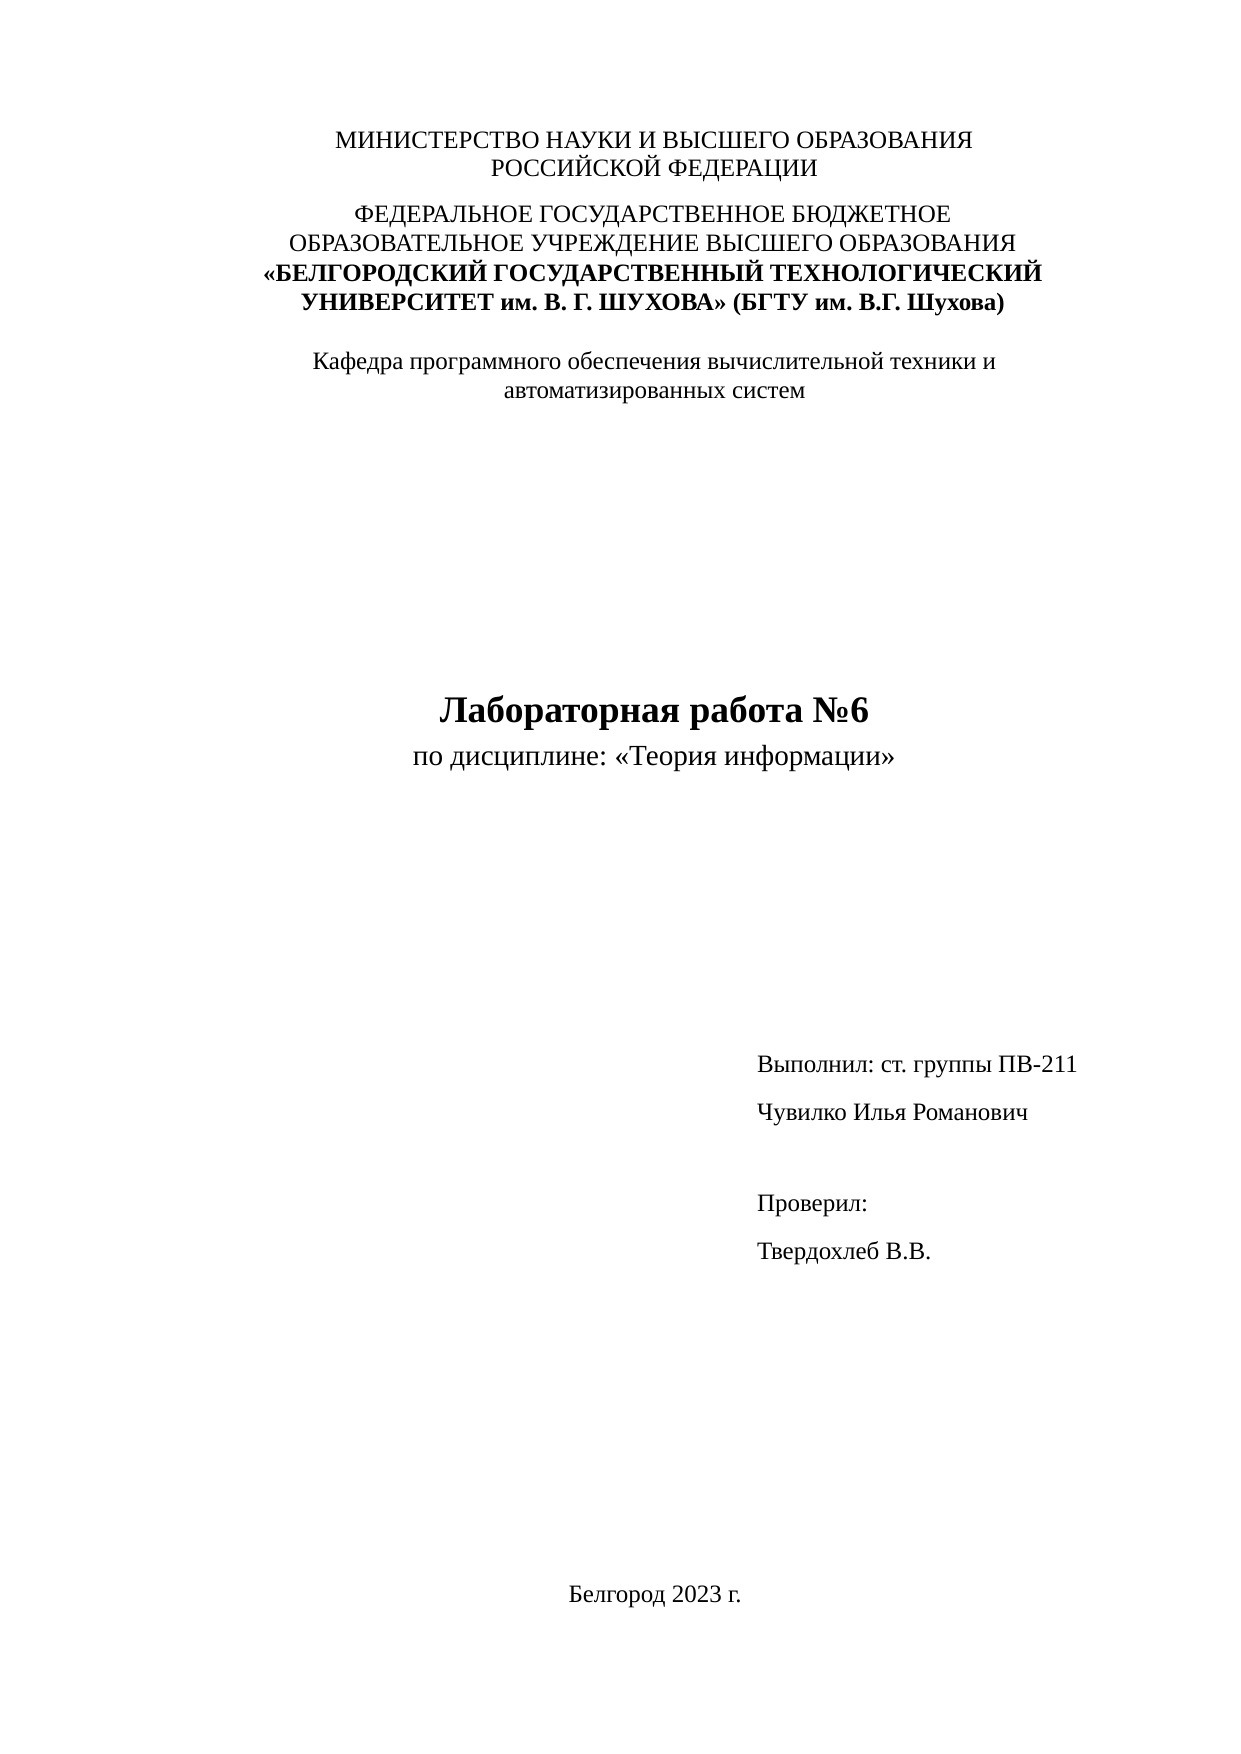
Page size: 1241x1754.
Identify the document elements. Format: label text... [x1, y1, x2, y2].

text Проверил: [757, 1184, 1122, 1218]
text Кафедра программного обеспечения вычислительной техники и автоматизированных систем [239, 347, 1070, 403]
text Выполнил: ст. группы ПВ-211 [757, 1049, 1122, 1078]
text ФЕДЕРАЛЬНОЕ ГОСУДАРСТВЕННОЕ БЮДЖЕТНОЕ ОБРАЗОВАТЕЛЬНОЕ УЧРЕЖДЕНИЕ ВЫСШЕГО ОБРАЗОВАНИЯ [235, 199, 1070, 257]
text Твердохлеб В.В. [757, 1232, 1122, 1266]
text МИНИСТЕРСТВО НАУКИ И ВЫСШЕГО ОБРАЗОВАНИЯ РОССИЙСКОЙ ФЕДЕРАЦИИ [293, 126, 1016, 182]
text Чувилко Илья Романович [757, 1097, 1122, 1125]
text Лабораторная работа №6 по дисциплине: «Теория информации» [293, 688, 1016, 774]
text Белгород 2023 г. [293, 1579, 1017, 1608]
text «БЕЛГОРОДСКИЙ ГОСУДАРСТВЕННЫЙ ТЕХНОЛОГИЧЕСКИЙ УНИВЕРСИТЕТ им. В. Г. ШУХОВА» (БГТУ им. В.Г. Шухова) [235, 258, 1070, 316]
